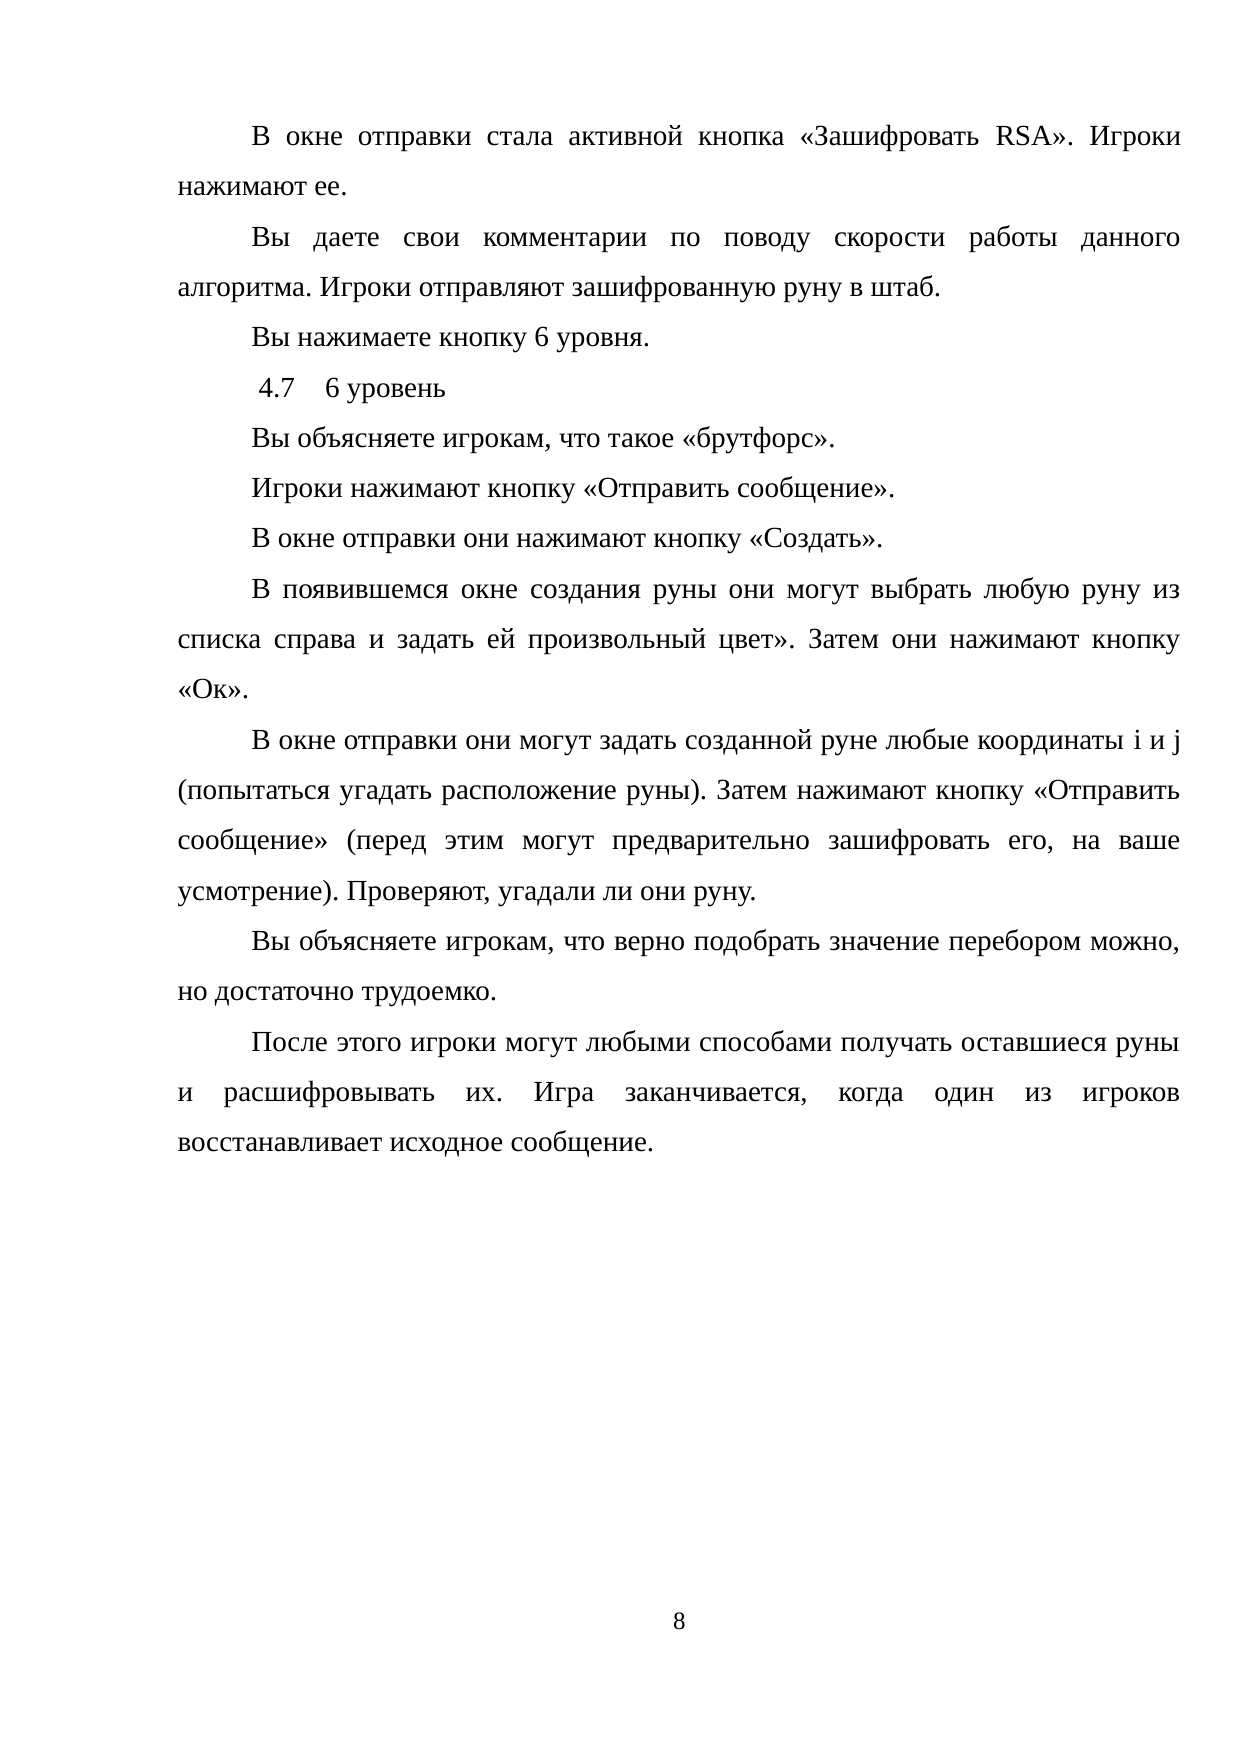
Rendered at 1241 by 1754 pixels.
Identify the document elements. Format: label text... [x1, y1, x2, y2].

text После этого игроки могут любыми способами получать оставшиеся руны и расшифровывать их. Игра заканчивается, когда один из игроков восстанавливает исходное сообщение. [177, 1024, 1181, 1158]
text В появившемся окне создания руны они могут выбрать любую руну из списка справа и задать ей произвольный цвет». Затем они нажимают кнопку «Ок». [177, 571, 1181, 705]
text Вы нажимаете кнопку 6 уровня. [177, 319, 1181, 353]
text Вы объясняете игрокам, что верно подобрать значение перебором можно, но достаточно трудоемко. [177, 923, 1181, 1007]
text Вы объясняете игрокам, что такое «брутфорс». [177, 420, 1181, 453]
text В окне отправки они могут задать созданной руне любые координаты i и j (попытаться угадать расположение руны). Затем нажимают кнопку «Отправить сообщение» (перед этим могут предварительно зашифровать его, на ваше усмотрение). Проверяют, угадали ли они руну. [177, 722, 1181, 906]
text В окне отправки они нажимают кнопку «Создать». [177, 521, 1181, 554]
text Вы даете свои комментарии по поводу скорости работы данного алгоритма. Игроки отправляют зашифрованную руну в штаб. [177, 219, 1181, 303]
list 6 уровень [177, 370, 1181, 403]
text Игроки нажимают кнопку «Отправить сообщение». [177, 470, 1181, 504]
text В окне отправки стала активной кнопка «Зашифровать RSA». Игроки нажимают ее. [177, 118, 1181, 202]
